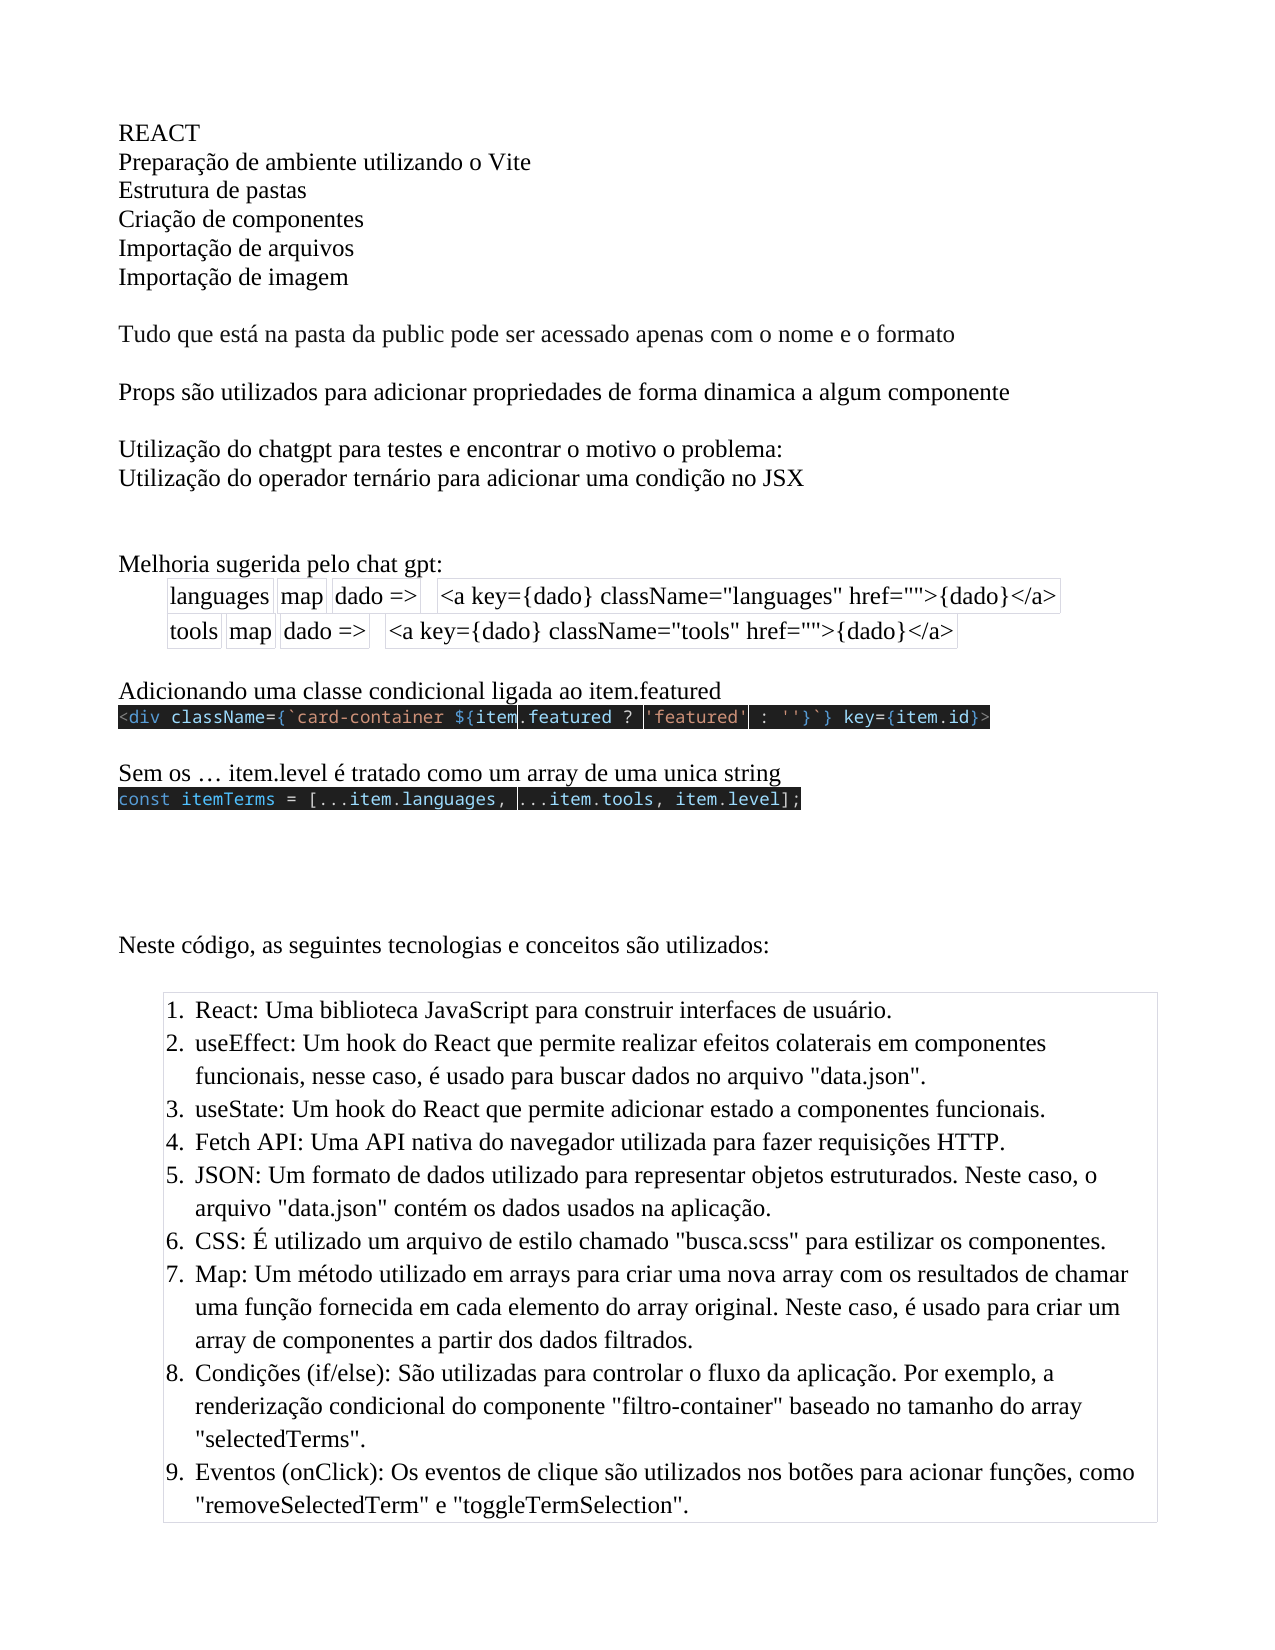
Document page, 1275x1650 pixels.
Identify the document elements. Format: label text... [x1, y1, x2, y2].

text Tudo que está na pasta da public pode ser acessado apenas com o nome e o formato [118, 319, 1157, 348]
text {item.languages.map(dado => ( <a key={dado} className="languages" href="">{dado}</a> ))} {item.tools.map(dado => ( <a key={dado} className="tools" href="">{dado}</a> ))} [118, 578, 167, 648]
text REACT [118, 118, 1157, 147]
list useEffect: Um hook do React que permite realizar efeitos colaterais em componentes funcionais, nesse caso, é usado para buscar dados no arquivo "data.json". [164, 1025, 1157, 1090]
text const itemTerms = [...item.languages, ...item.tools, item.level]; [118, 787, 1157, 810]
text Utilização do operador ternário para adicionar uma condição no JSX [118, 463, 1157, 492]
text Adicionando uma classe condicional ligada ao item.featured [118, 676, 1157, 705]
list React: Uma biblioteca JavaScript para construir interfaces de usuário. [164, 993, 1157, 1024]
text <div className={`card-container ${item.featured ? 'featured' : ''}`} key={item.id}> [118, 705, 1157, 729]
list Condições (if/else): São utilizadas para controlar o fluxo da aplicação. Por exemplo, a renderização condicional do componente "filtro-container" baseado no tamanho do array "selectedTerms". [164, 1355, 1157, 1453]
list JSON: Um formato de dados utilizado para representar objetos estruturados. Neste caso, o arquivo "data.json" contém os dados usados na aplicação. [164, 1157, 1157, 1222]
text Sem os … item.level é tratado como um array de uma unica string [118, 758, 1157, 787]
text Importação de arquivos [118, 233, 1157, 262]
text Melhoria sugerida pelo chat gpt: [118, 549, 1157, 578]
text Utilização do chatgpt para testes e encontrar o motivo o problema: [118, 434, 1157, 463]
list Fetch API: Uma API nativa do navegador utilizada para fazer requisições HTTP. [164, 1124, 1157, 1156]
list Eventos (onClick): Os eventos de clique são utilizados nos botões para acionar funções, como "removeSelectedTerm" e "toggleTermSelection". [164, 1454, 1157, 1522]
list useState: Um hook do React que permite adicionar estado a componentes funcionais. [164, 1091, 1157, 1123]
text {item.languages.map(dado => ( <a key={dado} className="languages" href="">{dado}</a> ))} {item.tools.map(dado => ( <a key={dado} className="tools" href="">{dado}</a> ))} [386, 614, 957, 648]
text {item.languages.map(dado => ( <a key={dado} className="languages" href="">{dado}</a> ))} {item.tools.map(dado => ( <a key={dado} className="tools" href="">{dado}</a> ))} [958, 578, 1157, 648]
list Map: Um método utilizado em arrays para criar uma nova array com os resultados de chamar uma função fornecida em cada elemento do array original. Neste caso, é usado para criar um array de componentes a partir dos dados filtrados. [164, 1256, 1157, 1354]
list CSS: É utilizado um arquivo de estilo chamado "busca.scss" para estilizar os componentes. [164, 1223, 1157, 1255]
text Importação de imagem [118, 262, 1157, 291]
text Neste código, as seguintes tecnologias e conceitos são utilizados: [118, 897, 1157, 958]
text Criação de componentes [118, 204, 1157, 233]
text Preparação de ambiente utilizando o Vite [118, 147, 1157, 176]
text Estrutura de pastas [118, 176, 1157, 204]
text {item.languages.map(dado => ( <a key={dado} className="languages" href="">{dado}</a> ))} {item.tools.map(dado => ( <a key={dado} className="tools" href="">{dado}</a> ))} [438, 579, 1060, 613]
text {item.languages.map(dado => ( <a key={dado} className="languages" href="">{dado}</a> ))} {item.tools.map(dado => ( <a key={dado} className="tools" href="">{dado}</a> ))} [168, 579, 273, 613]
text Props são utilizados para adicionar propriedades de forma dinamica a algum componente [118, 377, 1157, 406]
